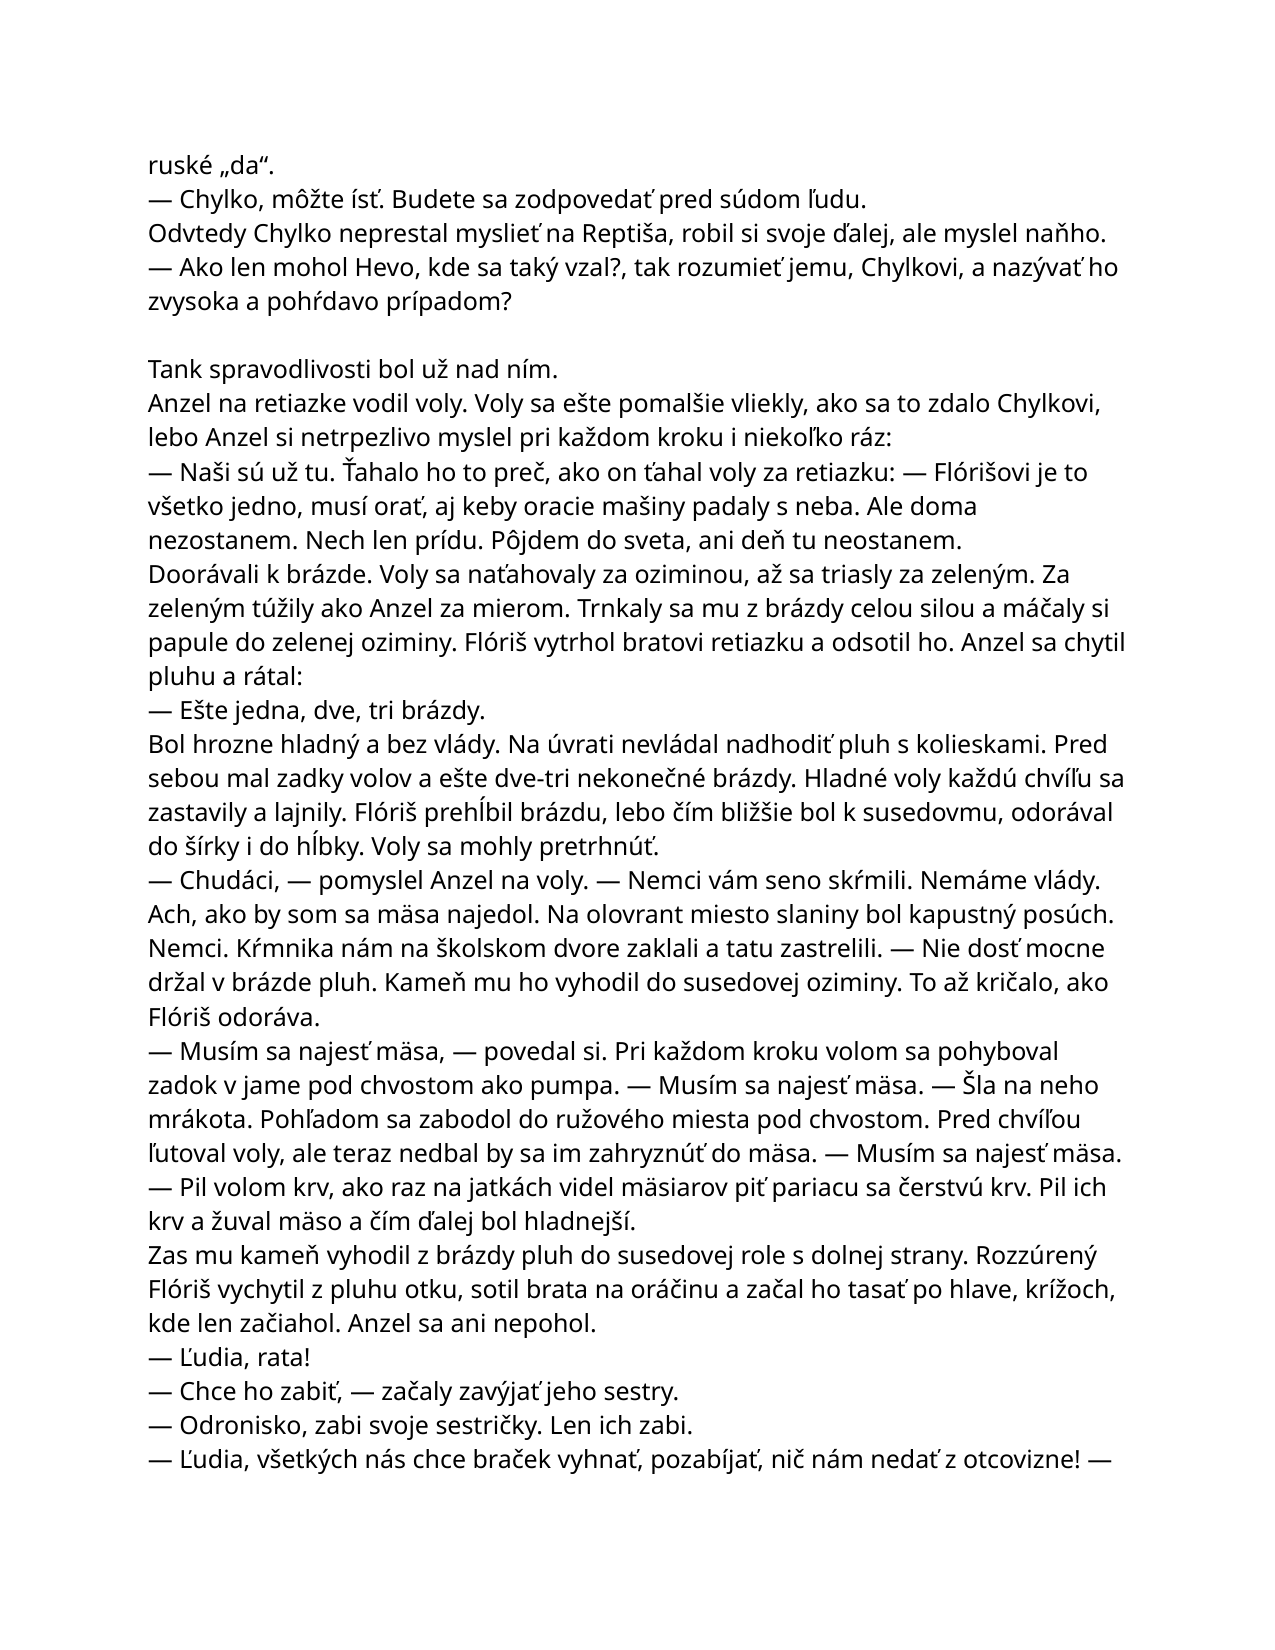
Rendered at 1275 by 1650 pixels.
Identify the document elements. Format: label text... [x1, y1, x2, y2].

text — Naši sú už tu. Ťahalo ho to preč, ako on ťahal voly za retiazku: — Flórišovi je to všetko jedno, musí orať, aj keby oracie mašiny padaly s neba. Ale doma nezostanem. Nech len prídu. Pôjdem do sveta, ani deň tu neostanem. [148, 454, 1127, 556]
text — Chce ho zabiť, — začaly zavýjať jeho sestry. [148, 1374, 1127, 1408]
text Odvtedy Chylko neprestal myslieť na Reptiša, robil si svoje ďalej, ale myslel naňho. — Ako len mohol Hevo, kde sa taký vzal?, tak rozumieť jemu, Chylkovi, a nazývať ho zvysoka a pohŕdavo prípadom? [148, 216, 1127, 318]
text Anzel na retiazke vodil voly. Voly sa ešte pomalšie vliekly, ako sa to zdalo Chylkovi, lebo Anzel si netrpezlivo myslel pri každom kroku i niekoľko ráz: [148, 386, 1127, 454]
text — Ešte jedna, dve, tri brázdy. [148, 693, 1127, 727]
text — Chylko, môžte ísť. Budete sa zodpovedať pred súdom ľudu. [148, 182, 1127, 216]
text — Chudáci, — pomyslel Anzel na voly. — Nemci vám seno skŕmili. Nemáme vlády. Ach, ako by som sa mäsa najedol. Na olovrant miesto slaniny bol kapustný posúch. Nemci. Kŕmnika nám na školskom dvore zaklali a tatu zastrelili. — Nie dosť mocne držal v brázde pluh. Kameň mu ho vyhodil do susedovej oziminy. To až kričalo, ako Flóriš odoráva. [148, 863, 1127, 1033]
text — Ľudia, rata! [148, 1340, 1127, 1374]
text ruské „da“. [148, 148, 1127, 182]
text Doorávali k brázde. Voly sa naťahovaly za oziminou, až sa triasly za zeleným. Za zeleným túžily ako Anzel za mierom. Trnkaly sa mu z brázdy celou silou a máčaly si papule do zelenej oziminy. Flóriš vytrhol bratovi retiazku a odsotil ho. Anzel sa chytil pluhu a rátal: [148, 556, 1127, 693]
text Tank spravodlivosti bol už nad ním. [148, 352, 1127, 386]
text — Odronisko, zabi svoje sestričky. Len ich zabi. [148, 1408, 1127, 1442]
text — Ľudia, všetkých nás chce braček vyhnať, pozabíjať, nič nám nedať z otcovizne! — [148, 1442, 1127, 1476]
text Bol hrozne hladný a bez vlády. Na úvrati nevládal nadhodiť pluh s kolieskami. Pred sebou mal zadky volov a ešte dve-tri nekonečné brázdy. Hladné voly každú chvíľu sa zastavily a lajnily. Flóriš prehĺbil brázdu, lebo čím bližšie bol k susedovmu, odorával do šírky i do hĺbky. Voly sa mohly pretrhnúť. [148, 727, 1127, 863]
text — Musím sa najesť mäsa, — povedal si. Pri každom kroku volom sa pohyboval zadok v jame pod chvostom ako pumpa. — Musím sa najesť mäsa. — Šla na neho mrákota. Pohľadom sa zabodol do ružového miesta pod chvostom. Pred chvíľou ľutoval voly, ale teraz nedbal by sa im zahryznúť do mäsa. — Musím sa najesť mäsa. — Pil volom krv, ako raz na jatkách videl mäsiarov piť pariacu sa čerstvú krv. Pil ich krv a žuval mäso a čím ďalej bol hladnejší. [148, 1033, 1127, 1238]
text Zas mu kameň vyhodil z brázdy pluh do susedovej role s dolnej strany. Rozzúrený Flóriš vychytil z pluhu otku, sotil brata na oráčinu a začal ho tasať po hlave, krížoch, kde len začiahol. Anzel sa ani nepohol. [148, 1238, 1127, 1340]
